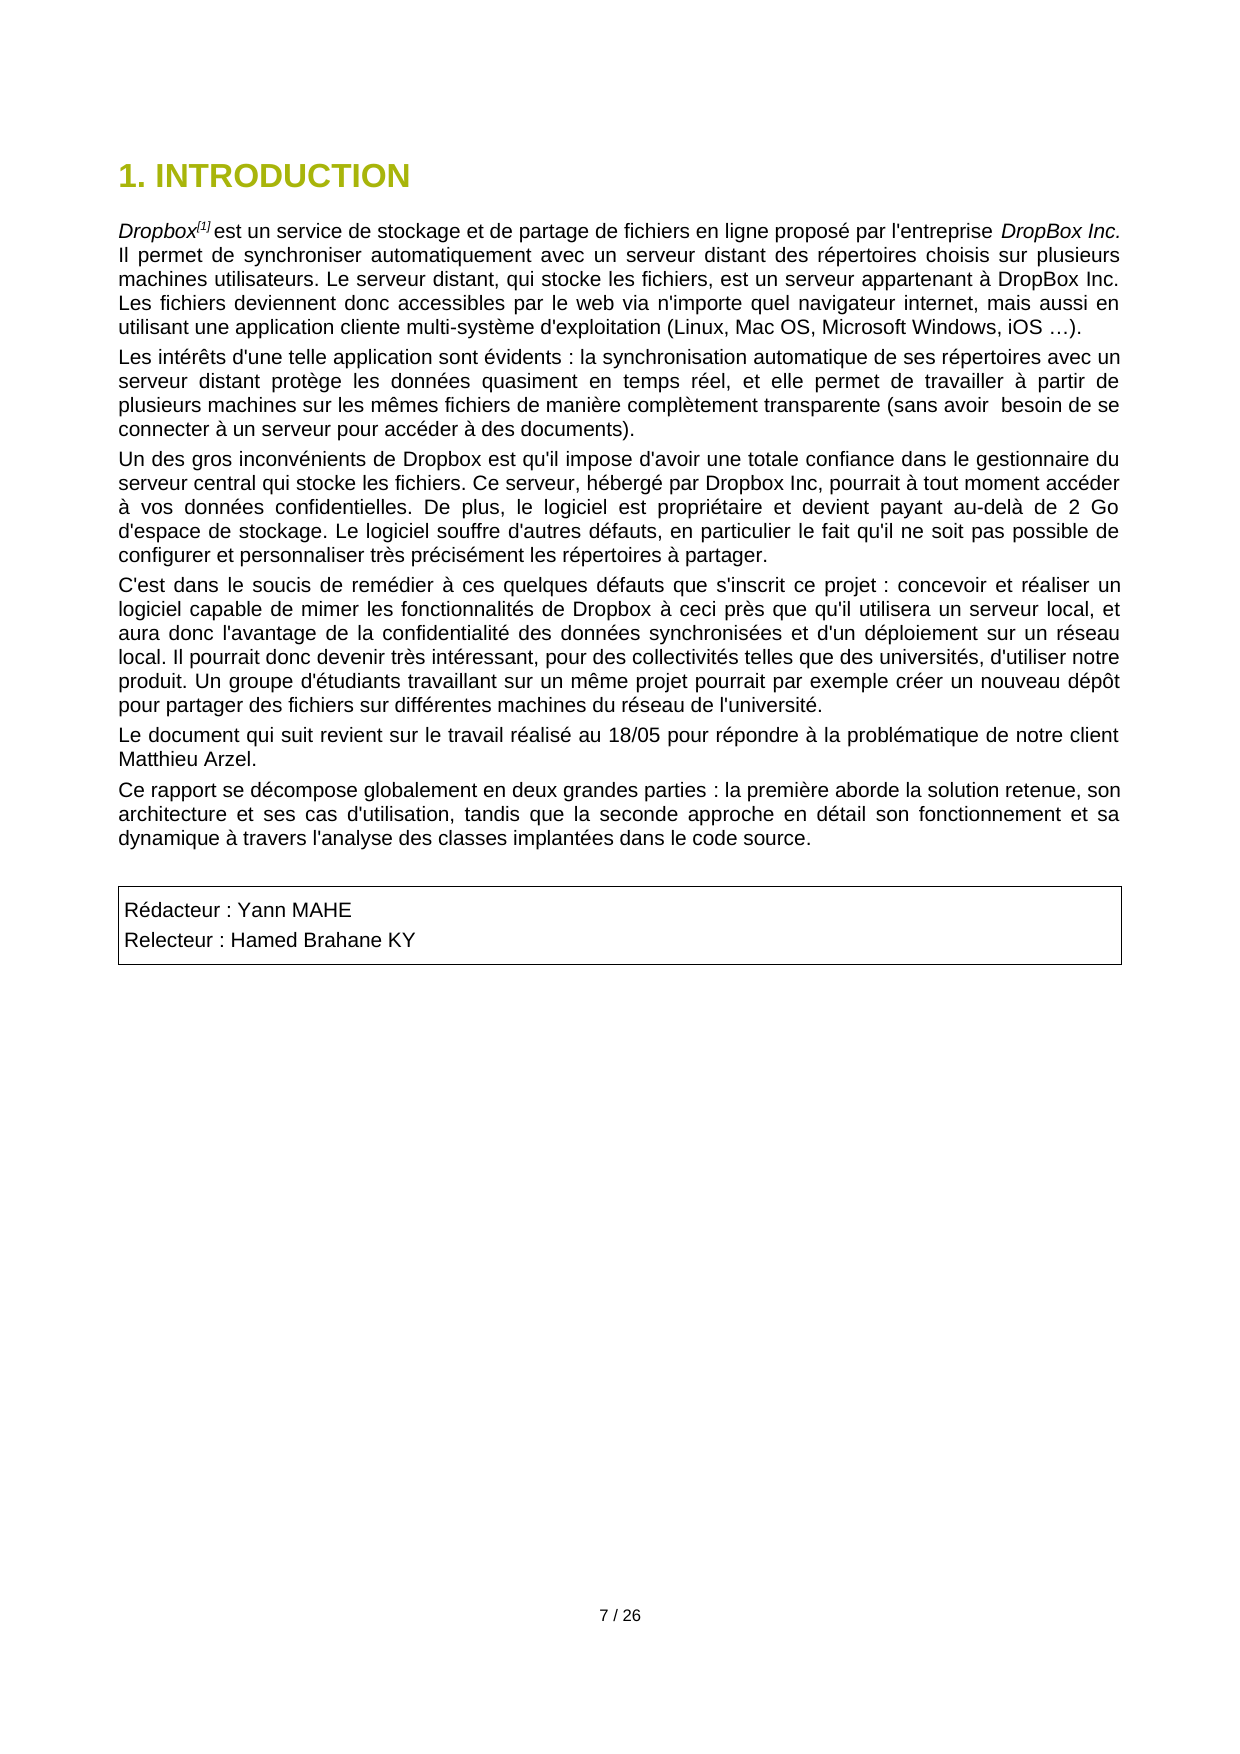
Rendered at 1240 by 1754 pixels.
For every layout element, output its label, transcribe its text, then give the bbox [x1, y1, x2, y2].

table_header Rédacteur : Yann MAHE Relecteur : Hamed Brahane KY [119, 887, 1121, 964]
subtitle Introduction [118, 156, 1121, 194]
text Un des gros inconvénients de Dropbox est qu'il impose d'avoir une totale confiance dans le gestionnaire du serveur central qui stocke les fichiers. Ce serveur, hébergé par Dropbox Inc, pourrait à tout moment accéder à vos données confidentielles. De plus, le logiciel est propriétaire et devient payant au-delà de 2 Go d'espace de stockage. Le logiciel souffre d'autres défauts, en particulier le fait qu'il ne soit pas possible de configurer et personnaliser très précisément les répertoires à partager. [118, 447, 1121, 567]
text Dropbox[1] est un service de stockage et de partage de fichiers en ligne proposé par l'entreprise DropBox Inc. Il permet de synchroniser automatiquement avec un serveur distant des répertoires choisis sur plusieurs machines utilisateurs. Le serveur distant, qui stocke les fichiers, est un serveur appartenant à DropBox Inc. Les fichiers deviennent donc accessibles par le web via n'importe quel navigateur internet, mais aussi en utilisant une application cliente multi-système d'exploitation (Linux, Mac OS, Microsoft Windows, iOS …). [118, 219, 1121, 339]
text Le document qui suit revient sur le travail réalisé au 18/05 pour répondre à la problématique de notre client Matthieu Arzel. [118, 723, 1121, 771]
text Les intérêts d'une telle application sont évidents : la synchronisation automatique de ses répertoires avec un serveur distant protège les données quasiment en temps réel, et elle permet de travailler à partir de plusieurs machines sur les mêmes fichiers de manière complètement transparente (sans avoir besoin de se connecter à un serveur pour accéder à des documents). [118, 345, 1121, 441]
text Ce rapport se décompose globalement en deux grandes parties : la première aborde la solution retenue, son architecture et ses cas d'utilisation, tandis que la seconde approche en détail son fonctionnement et sa dynamique à travers l'analyse des classes implantées dans le code source. [118, 777, 1121, 849]
text C'est dans le soucis de remédier à ces quelques défauts que s'inscrit ce projet : concevoir et réaliser un logiciel capable de mimer les fonctionnalités de Dropbox à ceci près que qu'il utilisera un serveur local, et aura donc l'avantage de la confidentialité des données synchronisées et d'un déploiement sur un réseau local. Il pourrait donc devenir très intéressant, pour des collectivités telles que des universités, d'utiliser notre produit. Un groupe d'étudiants travaillant sur un même projet pourrait par exemple créer un nouveau dépôt pour partager des fichiers sur différentes machines du réseau de l'université. [118, 573, 1121, 717]
